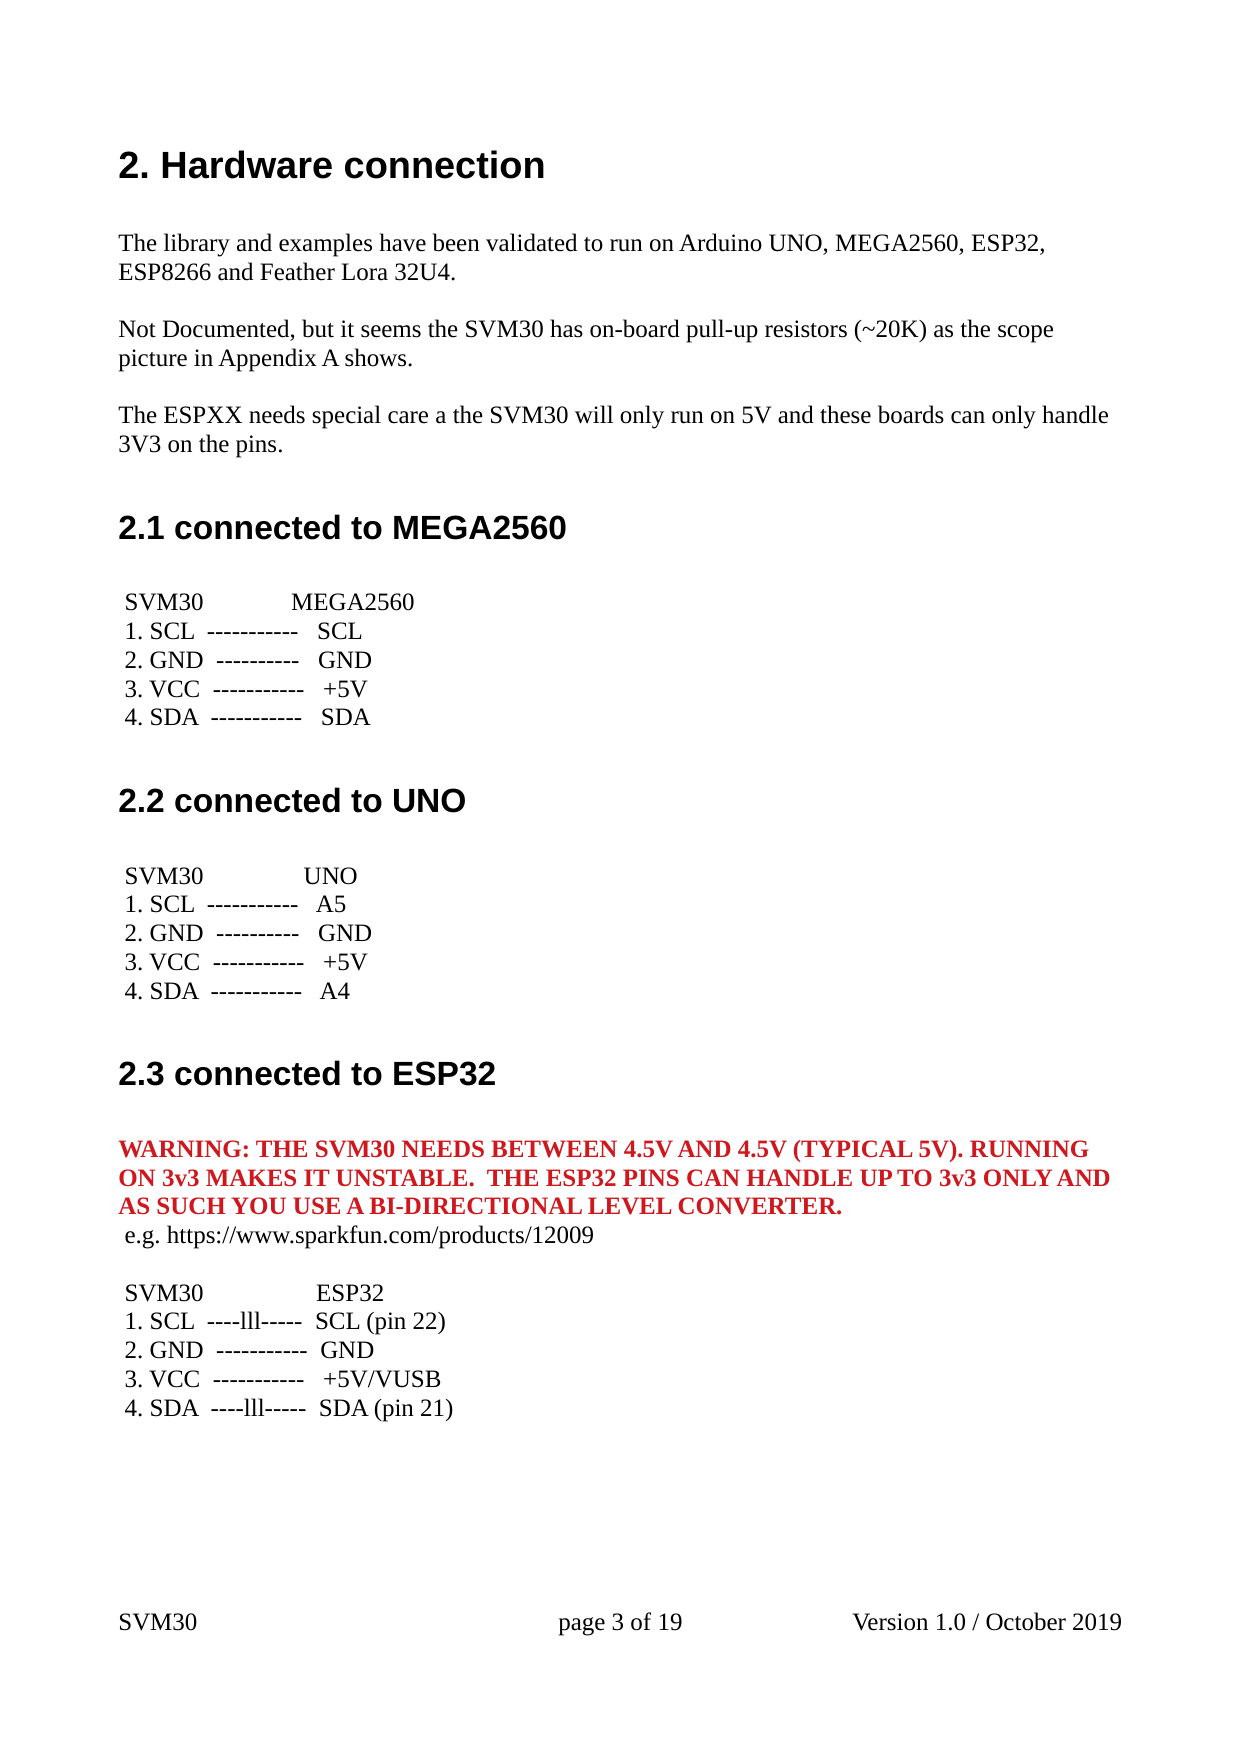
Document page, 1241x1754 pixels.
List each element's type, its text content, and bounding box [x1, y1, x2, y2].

text 2. GND ----------- GND [118, 1335, 1122, 1364]
text SVM30 MEGA2560 [118, 587, 1122, 616]
text The library and examples have been validated to run on Arduino UNO, MEGA2560, ESP32, ESP8266 and Feather Lora 32U4. [118, 228, 1122, 286]
subtitle 2.1 connected to MEGA2560 [118, 508, 1122, 546]
text 3. VCC ----------- +5V/VUSB [118, 1364, 1122, 1393]
text 1. SCL ----lll----- SCL (pin 22) [118, 1306, 1122, 1335]
text 3. VCC ----------- +5V [118, 674, 1122, 702]
text 1. SCL ----------- A5 [118, 889, 1122, 918]
text 2. GND ---------- GND [118, 645, 1122, 674]
text 4. SDA ----------- A4 [118, 976, 1122, 1004]
text Not Documented, but it seems the SVM30 has on-board pull-up resistors (~20K) as the scope picture in Appendix A shows. [118, 314, 1122, 372]
subtitle 2.2 connected to UNO [118, 781, 1122, 819]
text 4. SDA ----------- SDA [118, 702, 1122, 731]
text 2. GND ---------- GND [118, 918, 1122, 947]
subtitle 2. Hardware connection [118, 143, 1122, 187]
text 3. VCC ----------- +5V [118, 947, 1122, 976]
text SVM30 UNO [118, 861, 1122, 889]
subtitle 2.3 connected to ESP32 [118, 1054, 1122, 1093]
text 4. SDA ----lll----- SDA (pin 21) [118, 1393, 1122, 1421]
text SVM30 ESP32 [118, 1278, 1122, 1306]
text e.g. https://www.sparkfun.com/products/12009 [118, 1220, 1122, 1249]
text The ESPXX needs special care a the SVM30 will only run on 5V and these boards can only handle 3V3 on the pins. [118, 401, 1122, 458]
text WARNING: THE SVM30 NEEDS BETWEEN 4.5V AND 4.5V (TYPICAL 5V). RUNNING ON 3v3 MAKES IT UNSTABLE. THE ESP32 PINS CAN HANDLE UP TO 3v3 ONLY AND AS SUCH YOU USE A BI-DIRECTIONAL LEVEL CONVERTER. [118, 1134, 1122, 1220]
text 1. SCL ----------- SCL [118, 616, 1122, 645]
